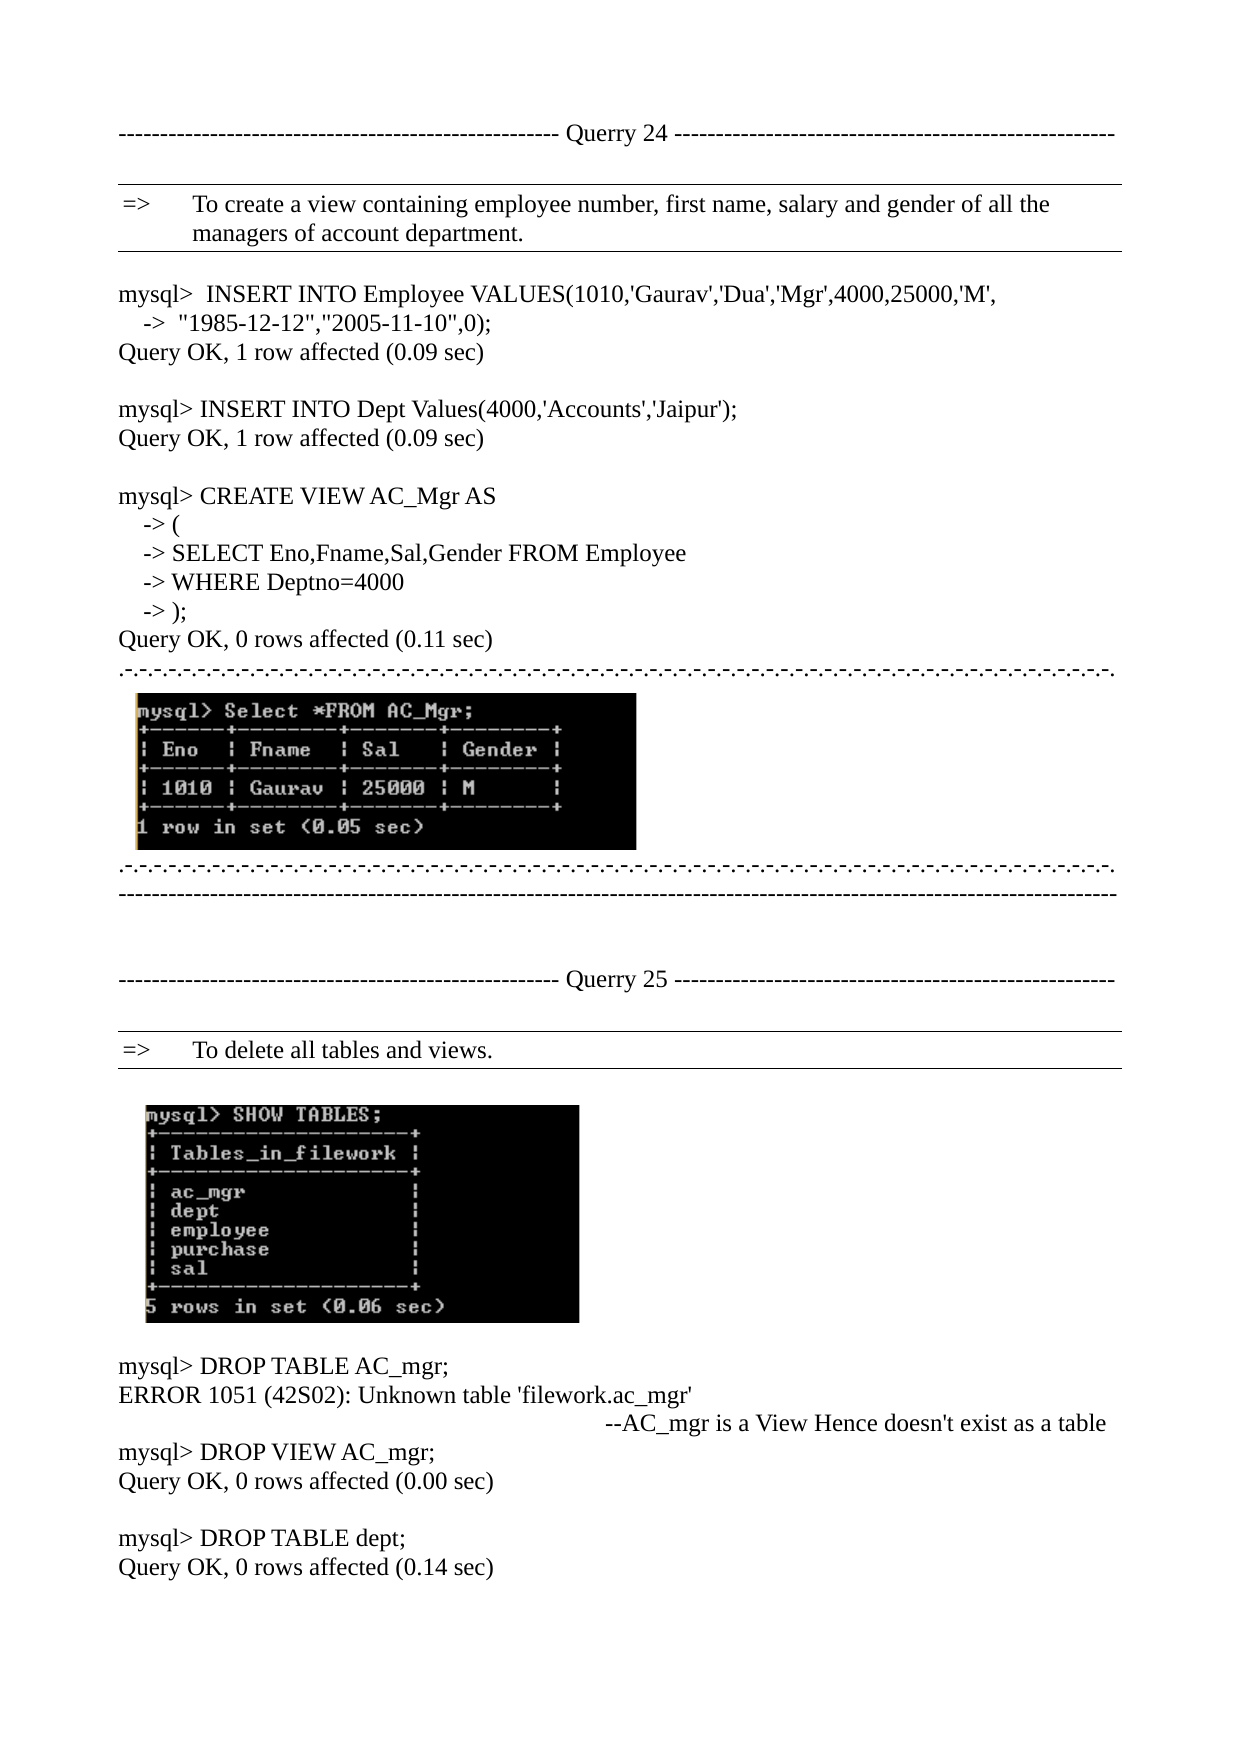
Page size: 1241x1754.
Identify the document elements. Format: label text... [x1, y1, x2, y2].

text -> ); [118, 596, 1122, 624]
text .-.-.-.-.-.-.-.-.-.-.-.-.-.-.-.-.-.-.-.-.-.-.-.-.-.-.-.-.-.-.-.-.-.-.-.-.-.-.-.-.-.-.-.-.-.-.-.-.-.-.-.-.-.-.-.-.-.-.-.-.-.-.-.-.-.-.-.-. [118, 682, 1122, 878]
text Query OK, 0 rows affected (0.00 sec) [118, 1466, 1122, 1495]
text ----------------------------------------------------- Querry 25 ----------------------------------------------------- [118, 964, 1122, 993]
text Query OK, 0 rows affected (0.11 sec) [118, 624, 1122, 653]
text -> SELECT Eno,Fname,Sal,Gender FROM Employee [118, 538, 1122, 567]
text -> ( [118, 509, 1122, 538]
text mysql> INSERT INTO Dept Values(4000,'Accounts','Jaipur'); [118, 394, 1122, 423]
text mysql> DROP TABLE AC_mgr; [118, 1351, 1122, 1380]
text Query OK, 1 row affected (0.09 sec) [118, 423, 1122, 452]
text Query OK, 1 row affected (0.09 sec) [118, 337, 1122, 366]
text => To delete all tables and views. [118, 1032, 1122, 1068]
text .-.-.-.-.-.-.-.-.-.-.-.-.-.-.-.-.-.-.-.-.-.-.-.-.-.-.-.-.-.-.-.-.-.-.-.-.-.-.-.-.-.-.-.-.-.-.-.-.-.-.-.-.-.-.-.-.-.-.-.-.-.-.-.-.-.-.-.-. [118, 653, 1122, 682]
text mysql> INSERT INTO Employee VALUES(1010,'Gaurav','Dua','Mgr',4000,25000,'M', [118, 279, 1122, 308]
text Query OK, 0 rows affected (0.14 sec) [118, 1552, 1122, 1581]
text mysql> DROP VIEW AC_mgr; [118, 1437, 1122, 1466]
text -> WHERE Deptno=4000 [118, 567, 1122, 596]
text ERROR 1051 (42S02): Unknown table 'filework.ac_mgr' [118, 1380, 1122, 1408]
text ------------------------------------------------------------------------------------------------------------------------ [118, 878, 1122, 907]
text mysql> DROP TABLE dept; [118, 1523, 1122, 1552]
text -> "1985-12-12","2005-11-10",0); [118, 308, 1122, 337]
text ----------------------------------------------------- Querry 24 ----------------------------------------------------- [118, 118, 1122, 147]
text => To create a view containing employee number, first name, salary and gender of all the managers of account department. [118, 185, 1122, 251]
text --AC_mgr is a View Hence doesn't exist as a table [118, 1408, 1122, 1437]
text mysql> CREATE VIEW AC_Mgr AS [118, 481, 1122, 509]
